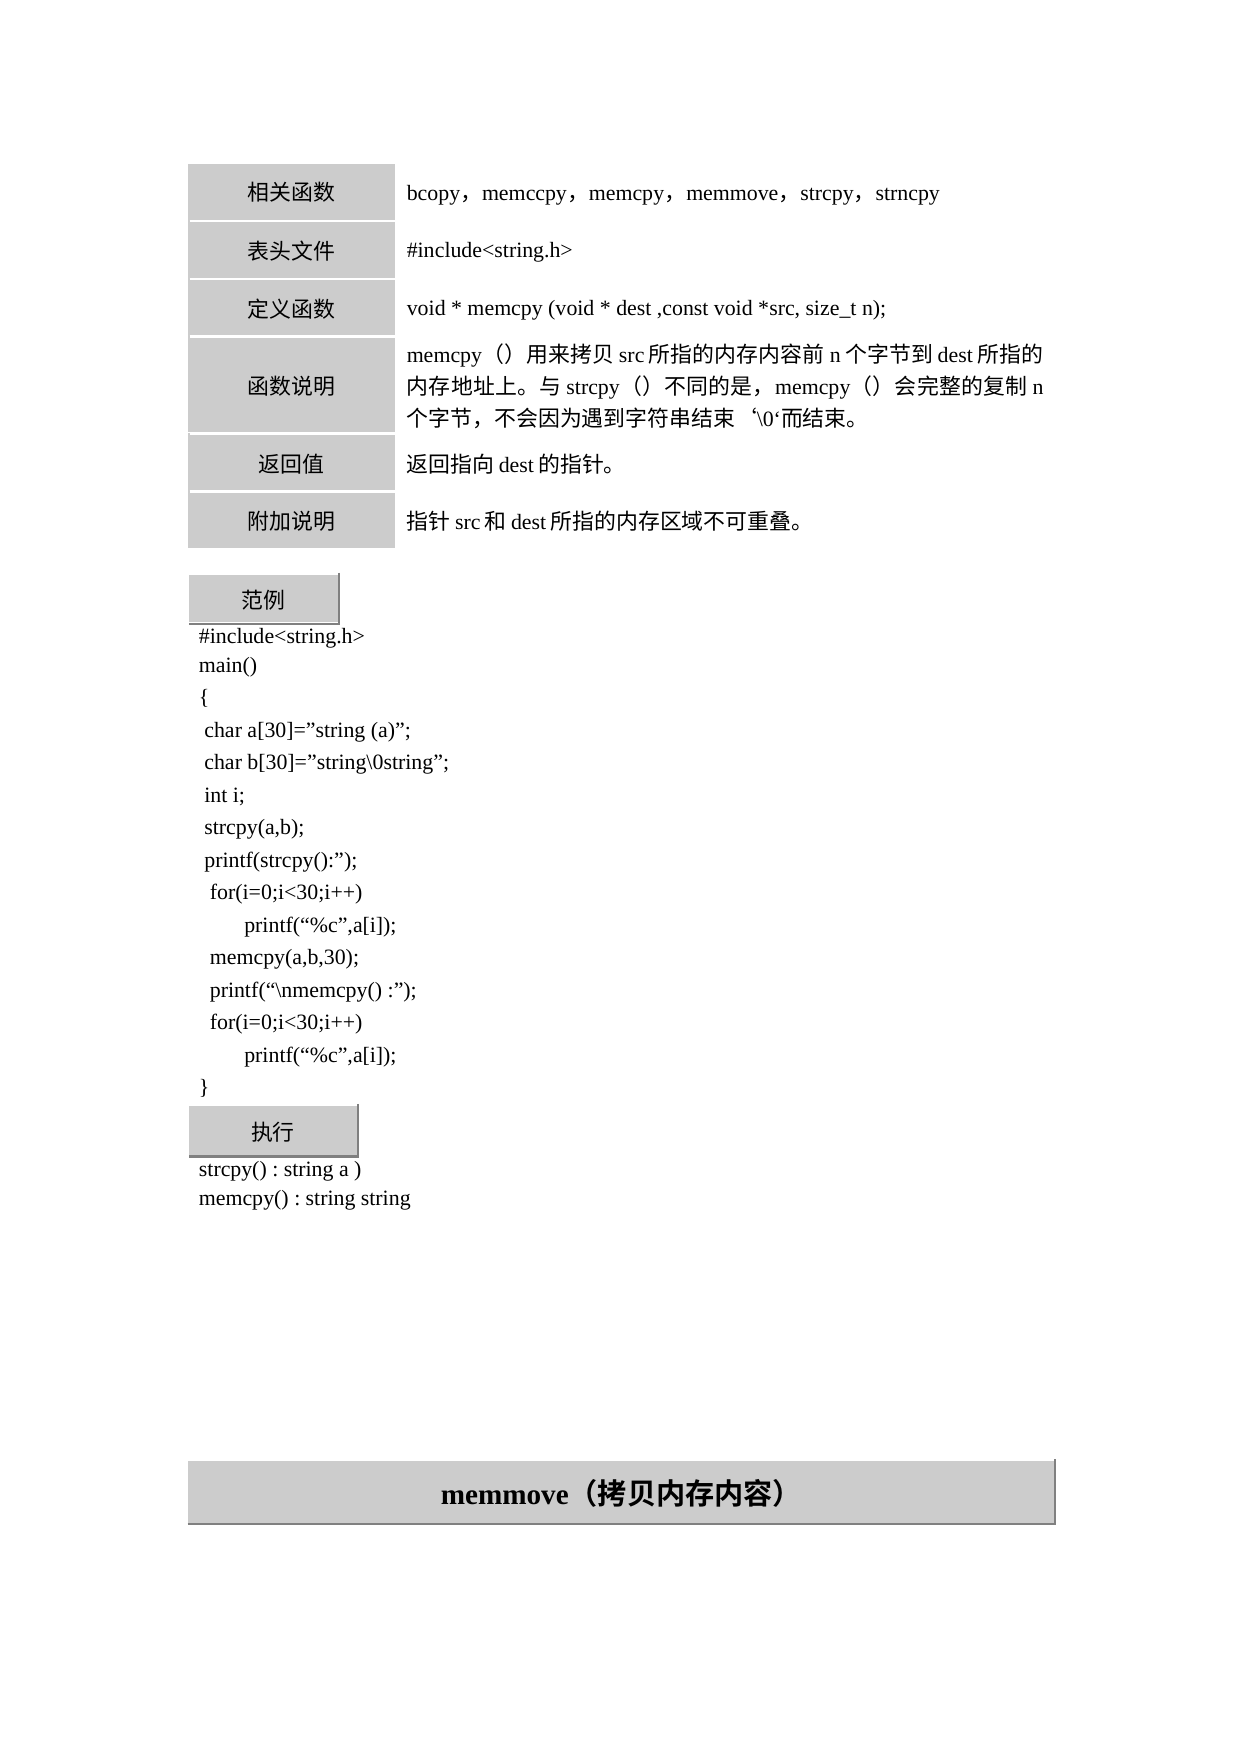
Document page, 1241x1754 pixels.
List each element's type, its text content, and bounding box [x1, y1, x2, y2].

table_cell [340, 573, 1055, 622]
table_cell 函数说明 [188, 335, 395, 432]
table_cell 返回值 [188, 433, 395, 490]
table_cell #include<string.h> [395, 220, 1055, 278]
table_header memmove（拷贝内存内容） [188, 1461, 1054, 1523]
table_cell #include<string.h> main() { char a[30]=”string (a)”; char b[30]=”string\0string”; int i; strcpy(a,b); printf(strcpy():”); for(i=0;i<30;i++) printf(“%c”,a[i]); memcpy(a,b,30); printf(“\nmemcpy() :”); for(i=0;i<30;i++) printf(“%c”,a[i]); } [188, 623, 1055, 1104]
table_cell void * memcpy (void * dest ,const void *src, size_t n); [395, 278, 1055, 335]
table_cell 返回指向dest的指针。 [395, 433, 1055, 490]
table_cell 附加说明 [188, 490, 395, 548]
table_cell [359, 1104, 1055, 1155]
table_cell 执行 [189, 1106, 357, 1155]
table_cell strcpy() : string a ) memcpy() : string string [188, 1155, 1055, 1297]
table_cell 范例 [189, 575, 338, 622]
table_cell 相关函数 [188, 164, 395, 220]
table_cell 表头文件 [188, 220, 395, 278]
table_cell 定义函数 [188, 278, 395, 335]
table_cell [188, 1525, 1055, 1540]
table_cell 指针src和dest所指的内存区域不可重叠。 [395, 490, 1055, 548]
table_cell [188, 548, 1055, 572]
table_cell bcopy，memccpy，memcpy，memmove，strcpy，strncpy [395, 162, 1055, 220]
table_cell memcpy（）用来拷贝src所指的内存内容前n个字节到dest所指的内存地址上。与strcpy（）不同的是，memcpy（）会完整的复制n个字节，不会因为遇到字符串结束‘\0‘而结束。 [395, 335, 1055, 432]
